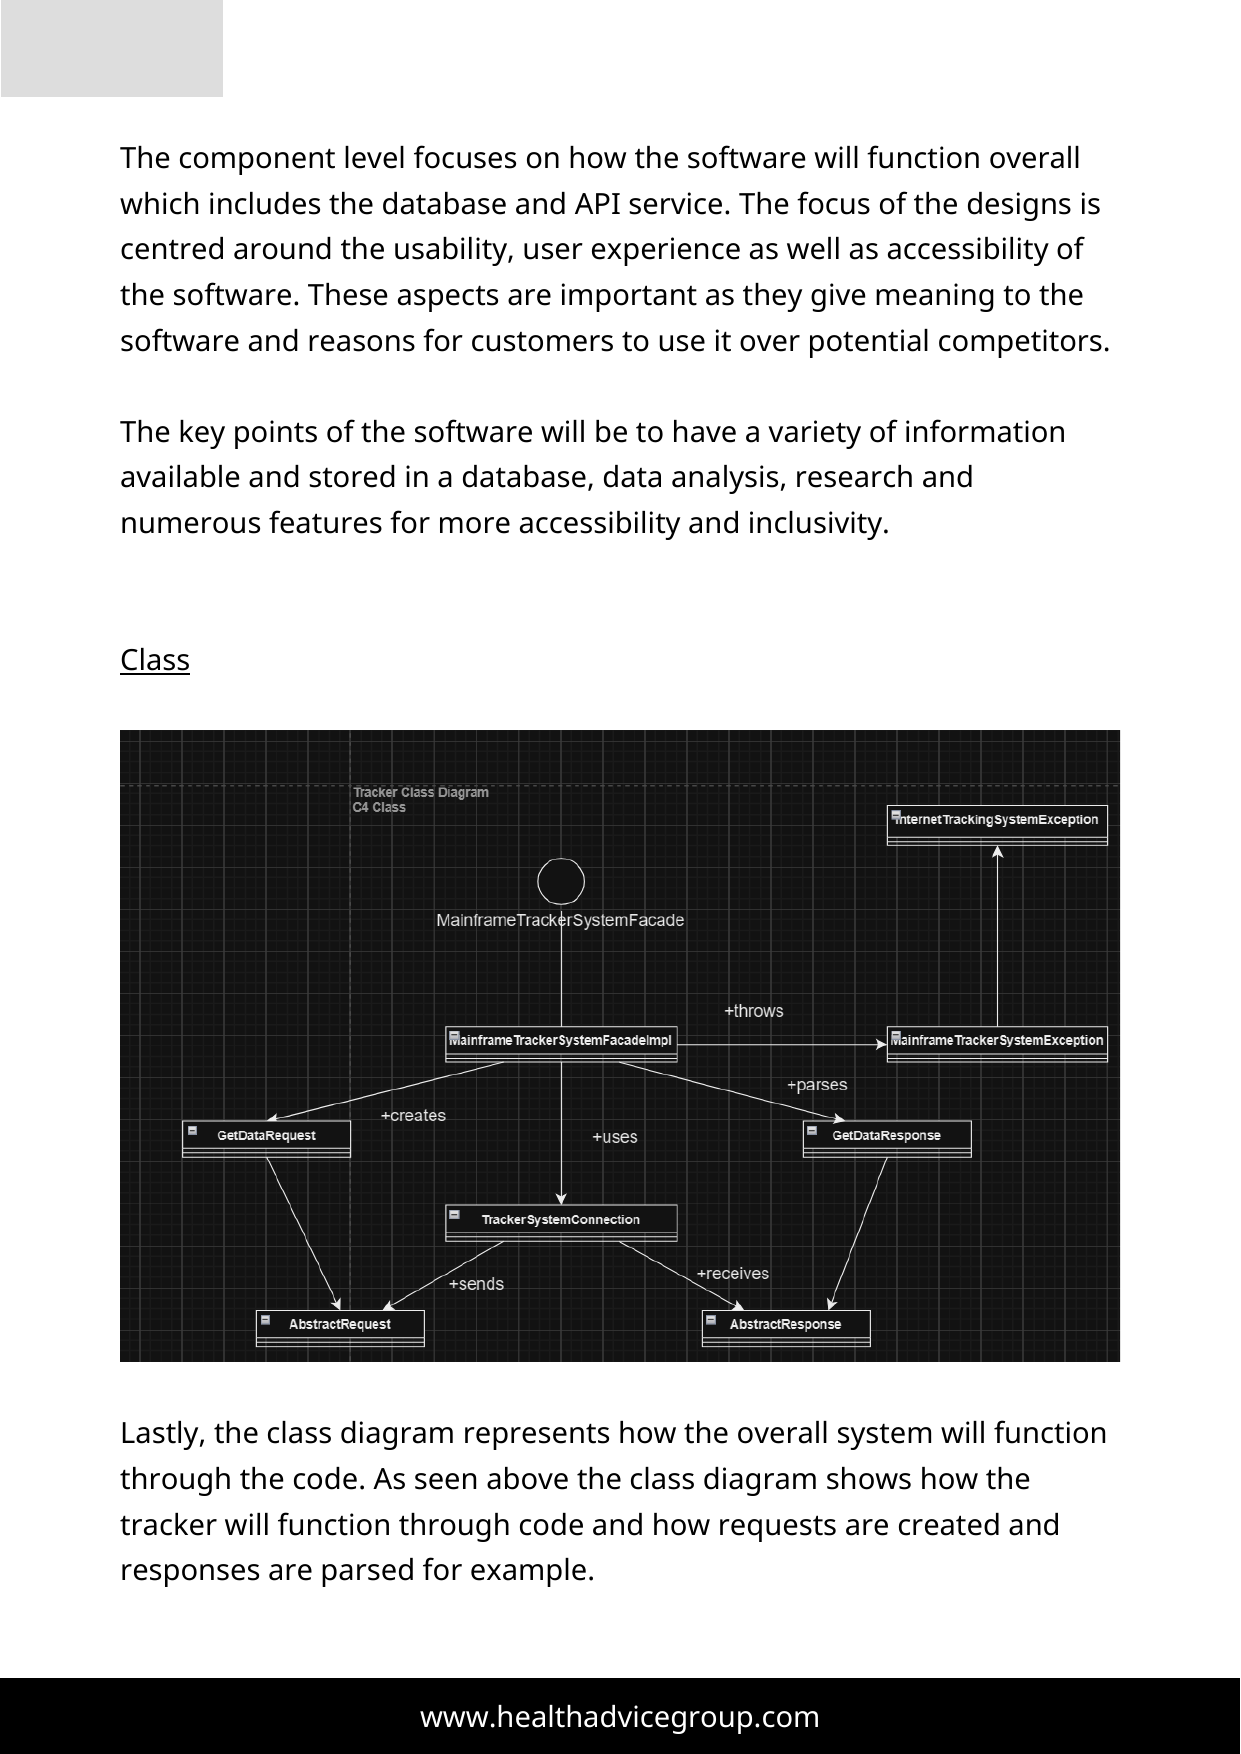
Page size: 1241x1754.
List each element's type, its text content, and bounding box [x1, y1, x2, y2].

text The component level focuses on how the software will function overall which includes the database and API service. The focus of the designs is centred around the usability, user experience as well as accessibility of the software. These aspects are important as they give meaning to the software and reasons for customers to use it over potential competitors. [120, 137, 1120, 359]
text Class [120, 639, 1120, 679]
text The key points of the software will be to have a variety of information available and stored in a database, data analysis, research and numerous features for more accessibility and inclusivity. [120, 411, 1120, 542]
text Lastly, the class diagram represents how the overall system will function through the code. As seen above the class diagram shows how the tracker will function through code and how requests are created and responses are parsed for example. [120, 1413, 1120, 1589]
